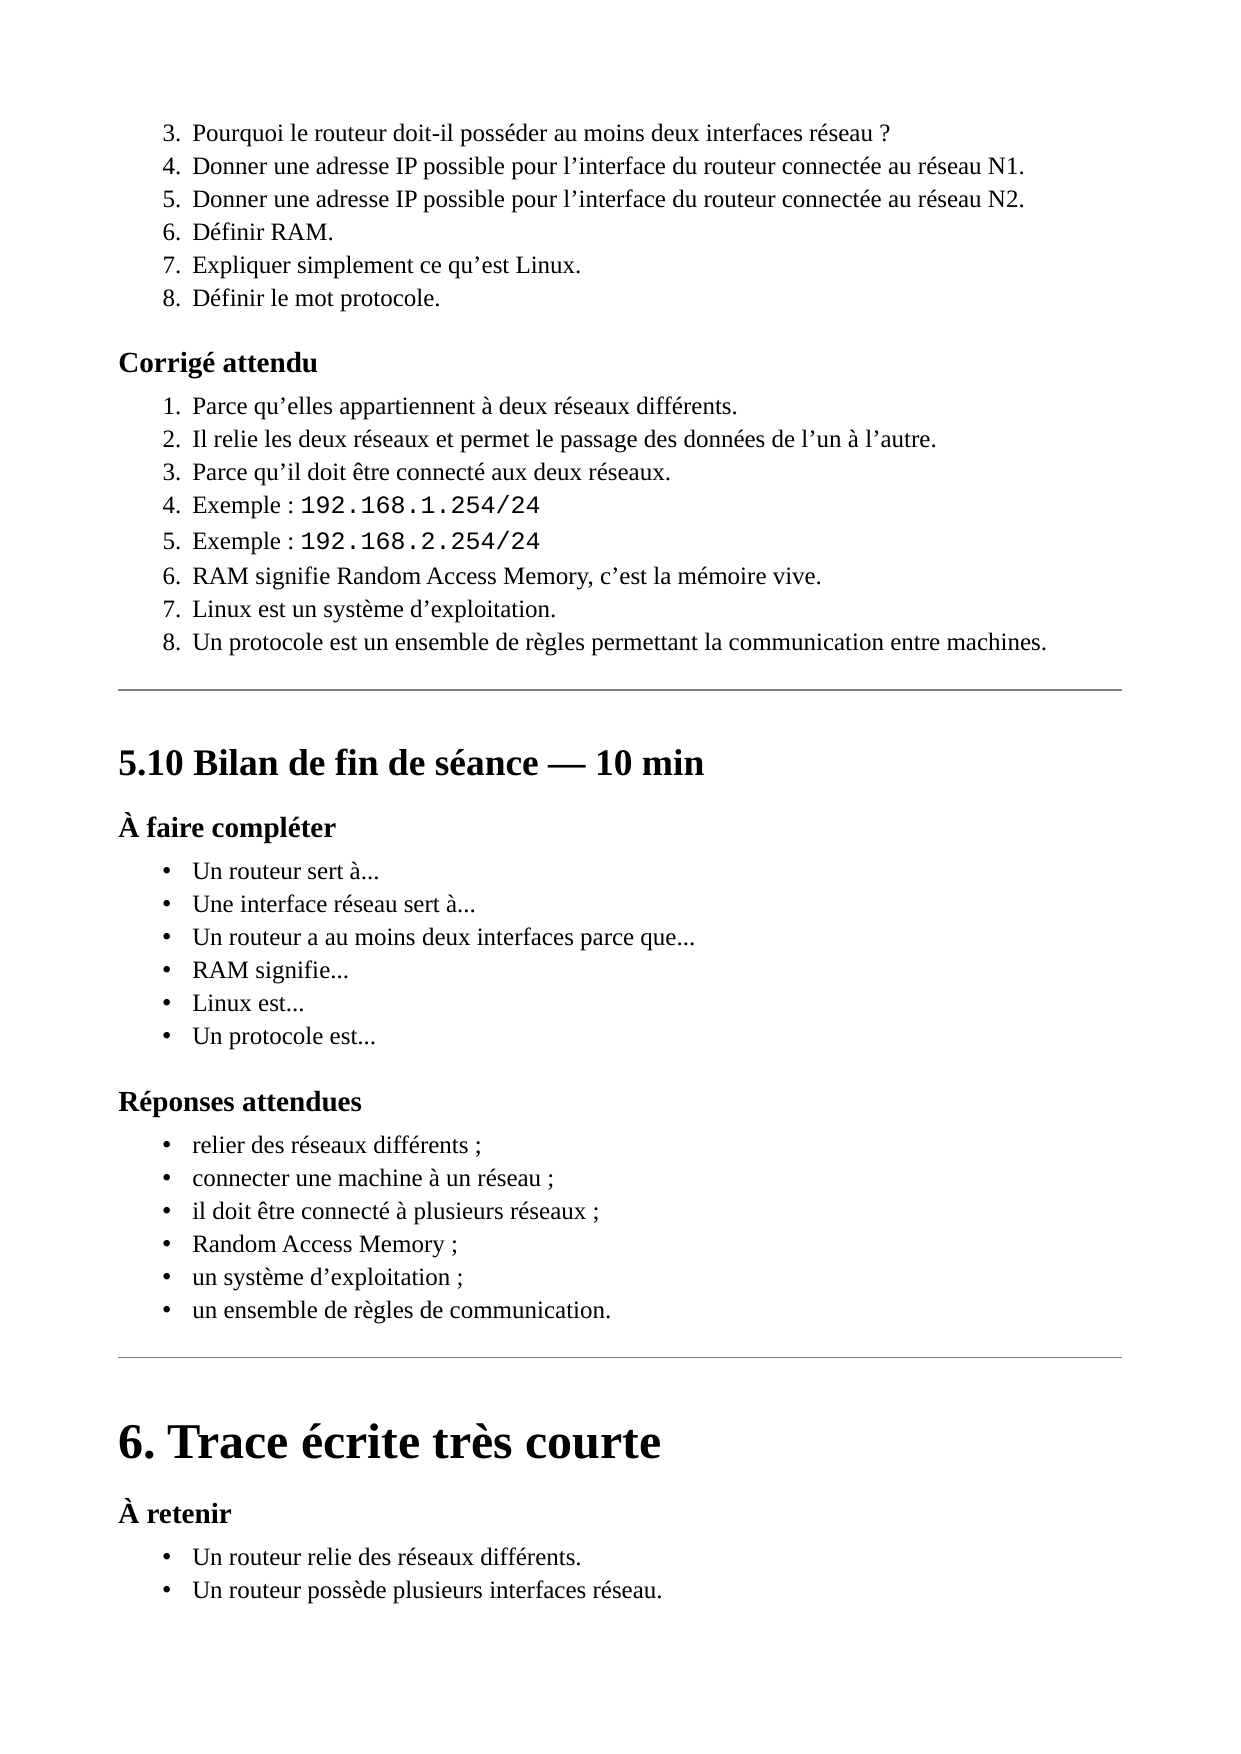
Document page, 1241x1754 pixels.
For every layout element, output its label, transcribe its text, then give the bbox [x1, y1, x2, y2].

subtitle 5.10 Bilan de fin de séance — 10 min [118, 740, 1122, 783]
list Donner une adresse IP possible pour l’interface du routeur connectée au réseau N1. [162, 151, 1122, 180]
list Un routeur sert à... [162, 856, 1122, 885]
list Un protocole est... [162, 1021, 1122, 1050]
list Parce qu’il doit être connecté aux deux réseaux. [162, 457, 1122, 486]
list Donner une adresse IP possible pour l’interface du routeur connectée au réseau N2. [162, 184, 1122, 213]
list Parce qu’elles appartiennent à deux réseaux différents. [162, 391, 1122, 420]
subtitle À faire compléter [118, 810, 1122, 844]
list RAM signifie... [162, 955, 1122, 984]
subtitle 6. Trace écrite très courte [118, 1412, 1122, 1469]
subtitle Réponses attendues [118, 1084, 1122, 1117]
list Expliquer simplement ce qu’est Linux. [162, 250, 1122, 279]
list Exemple : 192.168.1.254/24 [162, 491, 1122, 521]
list Un routeur a au moins deux interfaces parce que... [162, 922, 1122, 951]
subtitle À retenir [118, 1496, 1122, 1530]
list un ensemble de règles de communication. [162, 1295, 1122, 1323]
list Exemple : 192.168.2.254/24 [162, 526, 1122, 557]
list connecter une machine à un réseau ; [162, 1163, 1122, 1191]
list Un protocole est un ensemble de règles permettant la communication entre machines. [162, 627, 1122, 656]
list Il relie les deux réseaux et permet le passage des données de l’un à l’autre. [162, 424, 1122, 453]
list relier des réseaux différents ; [162, 1130, 1122, 1158]
list Random Access Memory ; [162, 1229, 1122, 1257]
list Linux est... [162, 988, 1122, 1017]
list Définir le mot protocole. [162, 283, 1122, 312]
list Un routeur relie des réseaux différents. [162, 1542, 1122, 1571]
list il doit être connecté à plusieurs réseaux ; [162, 1196, 1122, 1224]
list Une interface réseau sert à... [162, 889, 1122, 918]
list Un routeur possède plusieurs interfaces réseau. [162, 1575, 1122, 1604]
list Linux est un système d’exploitation. [162, 594, 1122, 623]
subtitle Corrigé attendu [118, 345, 1122, 379]
list Pourquoi le routeur doit-il posséder au moins deux interfaces réseau ? [162, 118, 1122, 147]
list Définir RAM. [162, 217, 1122, 246]
list RAM signifie Random Access Memory, c’est la mémoire vive. [162, 561, 1122, 590]
list un système d’exploitation ; [162, 1262, 1122, 1291]
